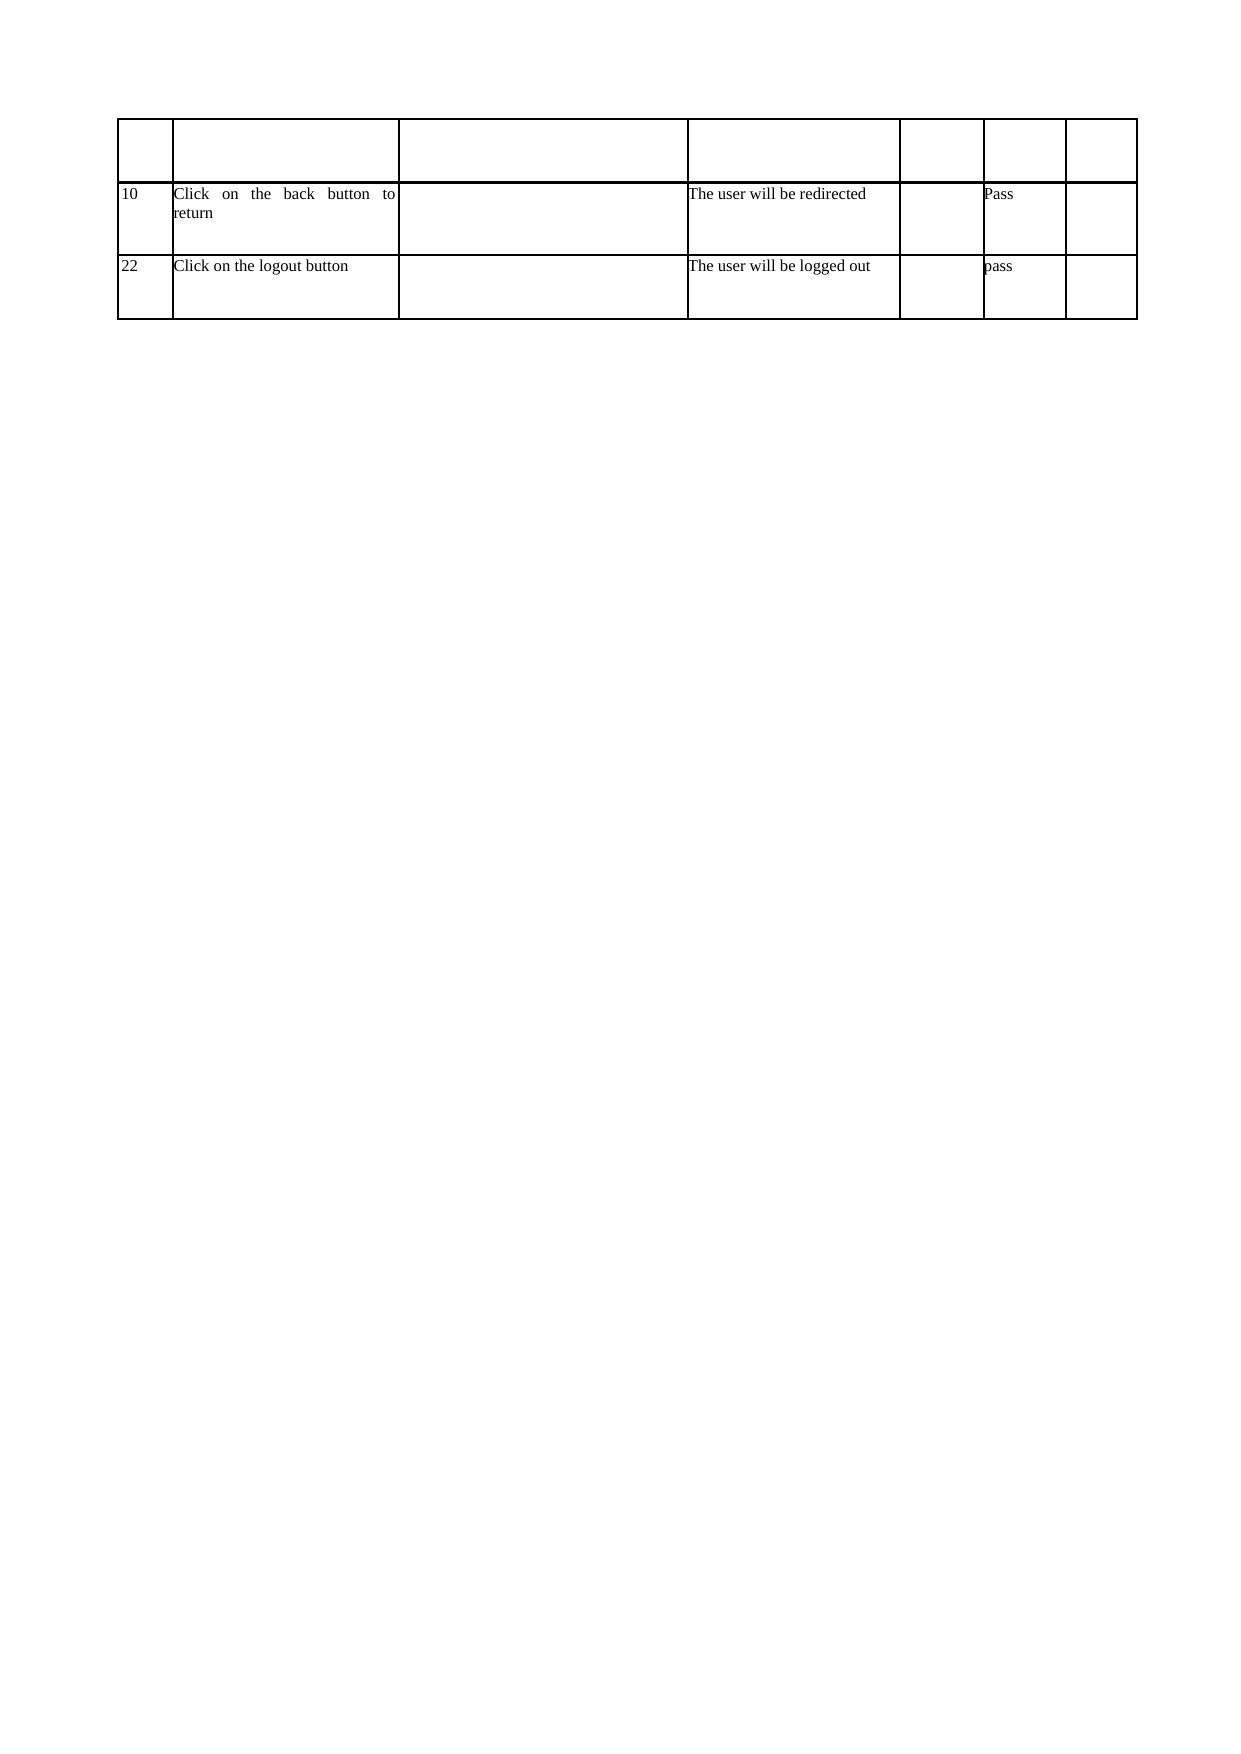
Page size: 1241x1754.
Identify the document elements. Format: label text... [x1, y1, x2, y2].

table_cell [400, 184, 687, 254]
table_cell The user will be logged out [689, 256, 899, 317]
table_cell [901, 256, 983, 317]
table_cell 10 [119, 184, 172, 254]
table_cell [1067, 120, 1136, 181]
table_cell [174, 120, 398, 181]
table_cell [1067, 184, 1136, 254]
table_cell Pass [985, 184, 1065, 254]
table_cell [400, 120, 687, 181]
table_cell [689, 120, 899, 181]
table_cell [1067, 256, 1136, 317]
table_cell [901, 120, 983, 181]
table_cell [400, 256, 687, 317]
table_cell 22 [119, 256, 172, 317]
table_cell pass [985, 256, 1065, 317]
table_cell Click on the back button to return [174, 184, 398, 254]
table_cell [119, 120, 172, 181]
table_cell [901, 184, 983, 254]
table_cell Click on the logout button [174, 256, 398, 317]
table_cell The user will be redirected [689, 184, 899, 254]
table_cell [985, 120, 1065, 181]
